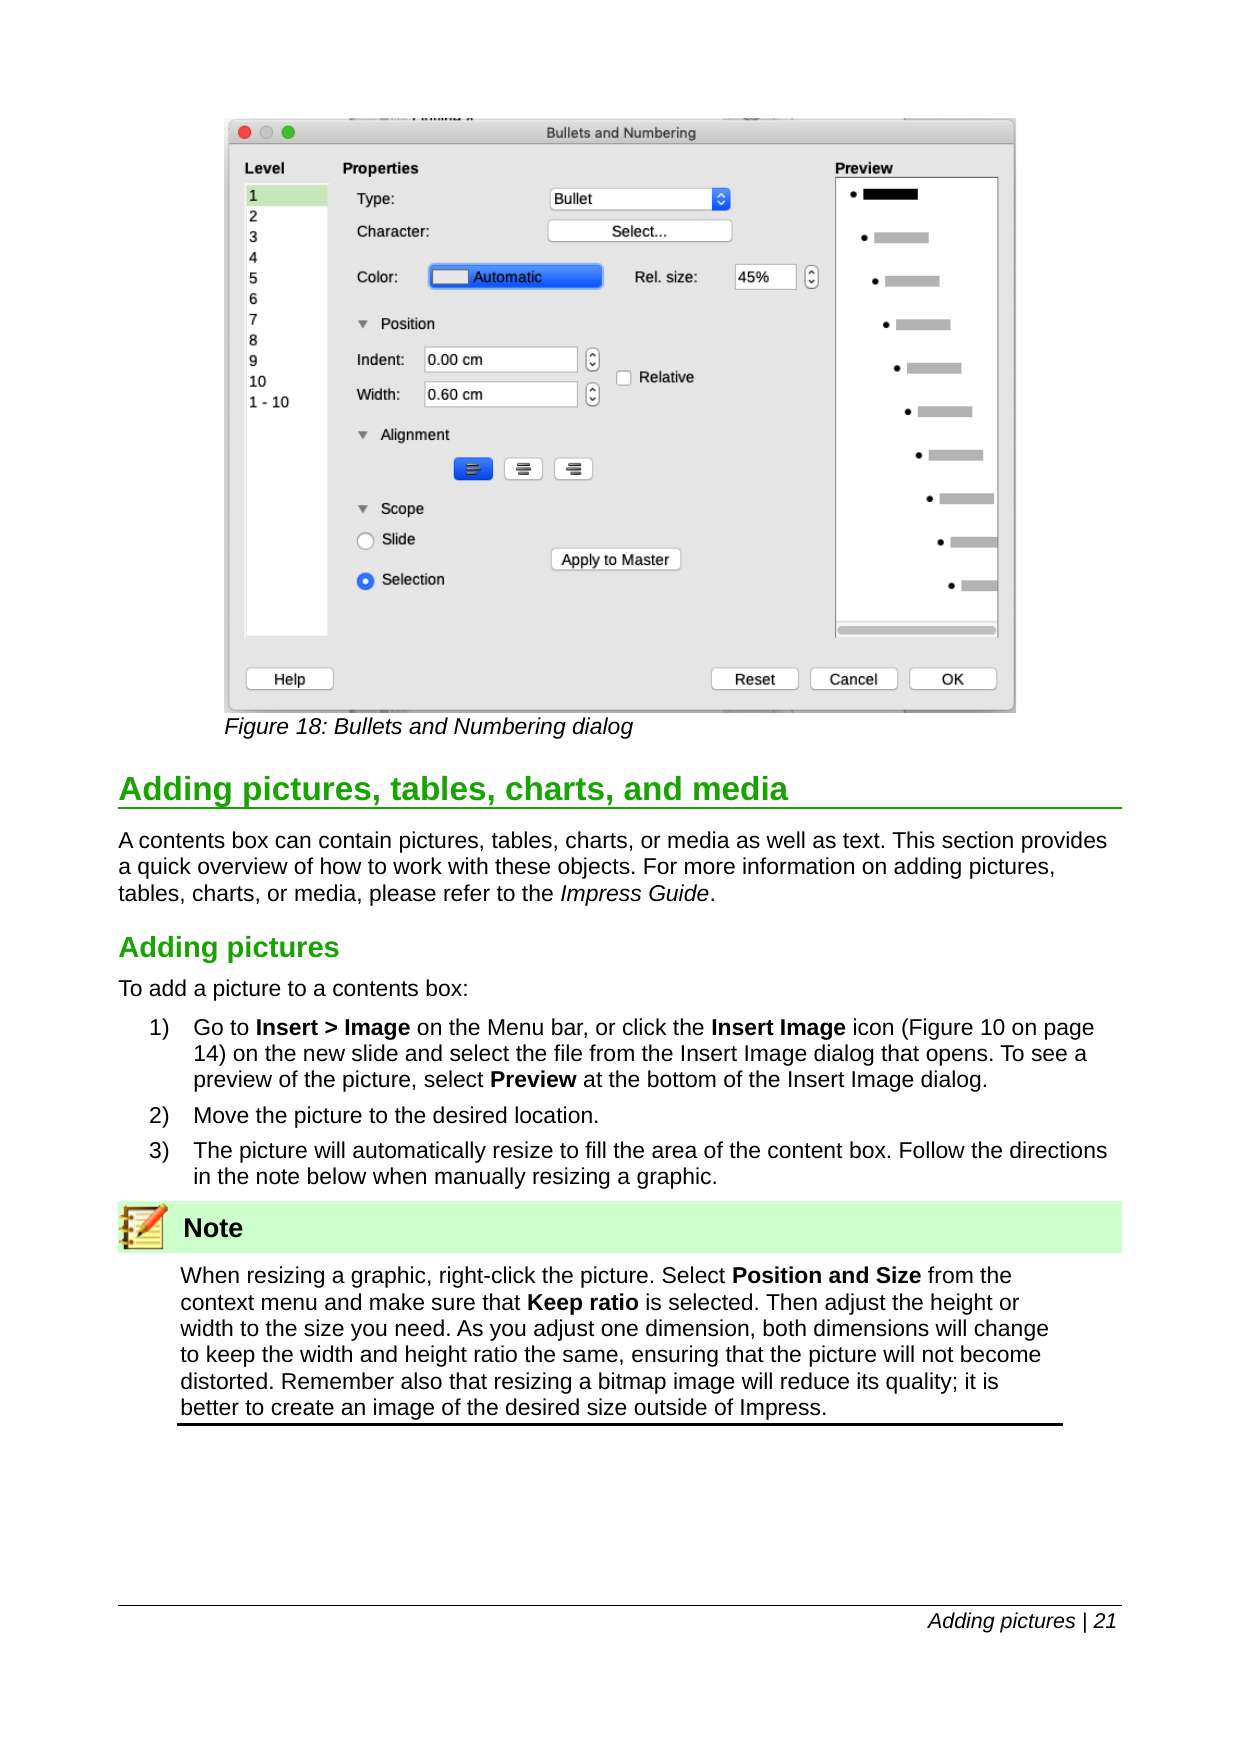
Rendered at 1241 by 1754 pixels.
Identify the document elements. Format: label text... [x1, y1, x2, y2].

picture [119, 1202, 170, 1253]
subtitle Note [118, 1201, 1122, 1253]
picture [224, 118, 1017, 713]
list Go to Insert > Image on the Menu bar, or click the Insert Image icon (Figure 10 on page 14) on the new slide and select the file from the Insert Image dialog that opens. To see a preview of the picture, select Preview at the bottom of the Insert Image dialog. [169, 1014, 1122, 1093]
list The picture will automatically resize to fill the area of the content box. Follow the directions in the note below when manually resizing a graphic. [169, 1137, 1122, 1189]
list Move the picture to the desired location. [169, 1102, 1122, 1128]
text A contents box can contain pictures, tables, charts, or media as well as text. This section provides a quick overview of how to work with these objects. For more information on adding pictures, tables, charts, or media, please refer to the Impress Guide. [118, 827, 1122, 906]
text When resizing a graphic, right-click the picture. Select Position and Size from the context menu and make sure that Keep ratio is selected. Then adjust the height or width to the size you need. As you adjust one dimension, both dimensions will change to keep the width and height ratio the same, ensuring that the picture will not become distorted. Remember also that resizing a bitmap image will reduce its quality; it is better to create an image of the desired size outside of Impress. [177, 1259, 1063, 1423]
subtitle Adding pictures [118, 929, 1122, 963]
text Figure 18: Bullets and Numbering dialog [224, 713, 1016, 739]
subtitle Adding pictures, tables, charts, and media [118, 769, 1122, 807]
list To add a picture to a contents box: [118, 975, 1122, 1001]
